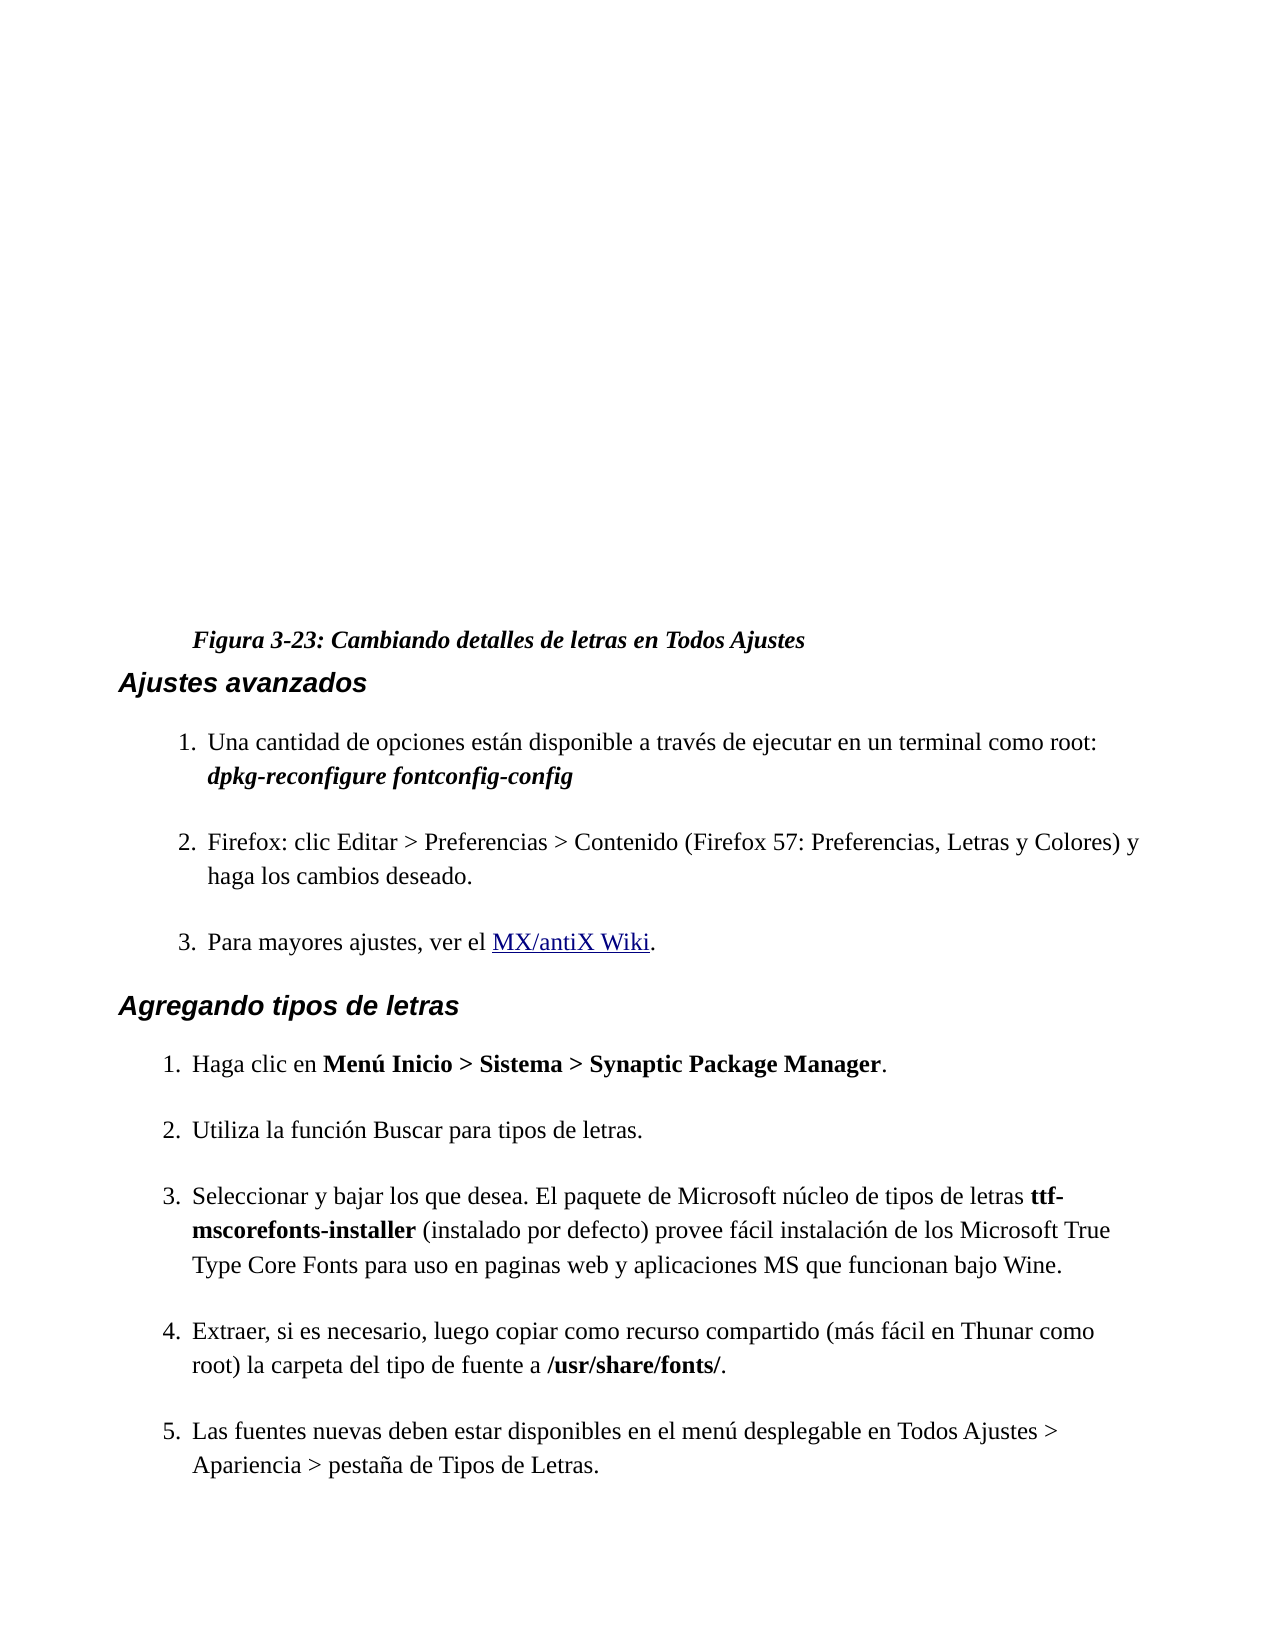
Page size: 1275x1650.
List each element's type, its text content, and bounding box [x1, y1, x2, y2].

list Utiliza la función Buscar para tipos de letras. [162, 1115, 1142, 1144]
list Para mayores ajustes, ver el MX/antiX Wiki. [178, 927, 1141, 956]
list Extraer, si es necesario, luego copiar como recurso compartido (más fácil en Thunar como root) la carpeta del tipo de fuente a /usr/share/fonts/. [162, 1316, 1142, 1379]
list Las fuentes nuevas deben estar disponibles en el menú desplegable en Todos Ajustes > Apariencia > pestaña de Tipos de Letras. [162, 1416, 1142, 1479]
list Una cantidad de opciones están disponible a través de ejecutar en un terminal como root: dpkg-reconfigure fontconfig-config [178, 727, 1141, 790]
subtitle Agregando tipos de letras [118, 989, 1157, 1021]
list Haga clic en Menú Inicio > Sistema > Synaptic Package Manager. [162, 1049, 1142, 1078]
subtitle Ajustes avanzados [118, 667, 1157, 698]
list Firefox: clic Editar > Preferencias > Contenido (Firefox 57: Preferencias, Letras y Colores) y haga los cambios deseado. [178, 827, 1141, 890]
list Seleccionar y bajar los que desea. El paquete de Microsoft núcleo de tipos de letras ttf-mscorefonts-installer (instalado por defecto) provee fácil instalación de los Microsoft True Type Core Fonts para uso en paginas web y aplicaciones MS que funcionan bajo Wine. [162, 1181, 1142, 1279]
text Figura 3-23: Cambiando detalles de letras en Todos Ajustes [118, 625, 1157, 654]
